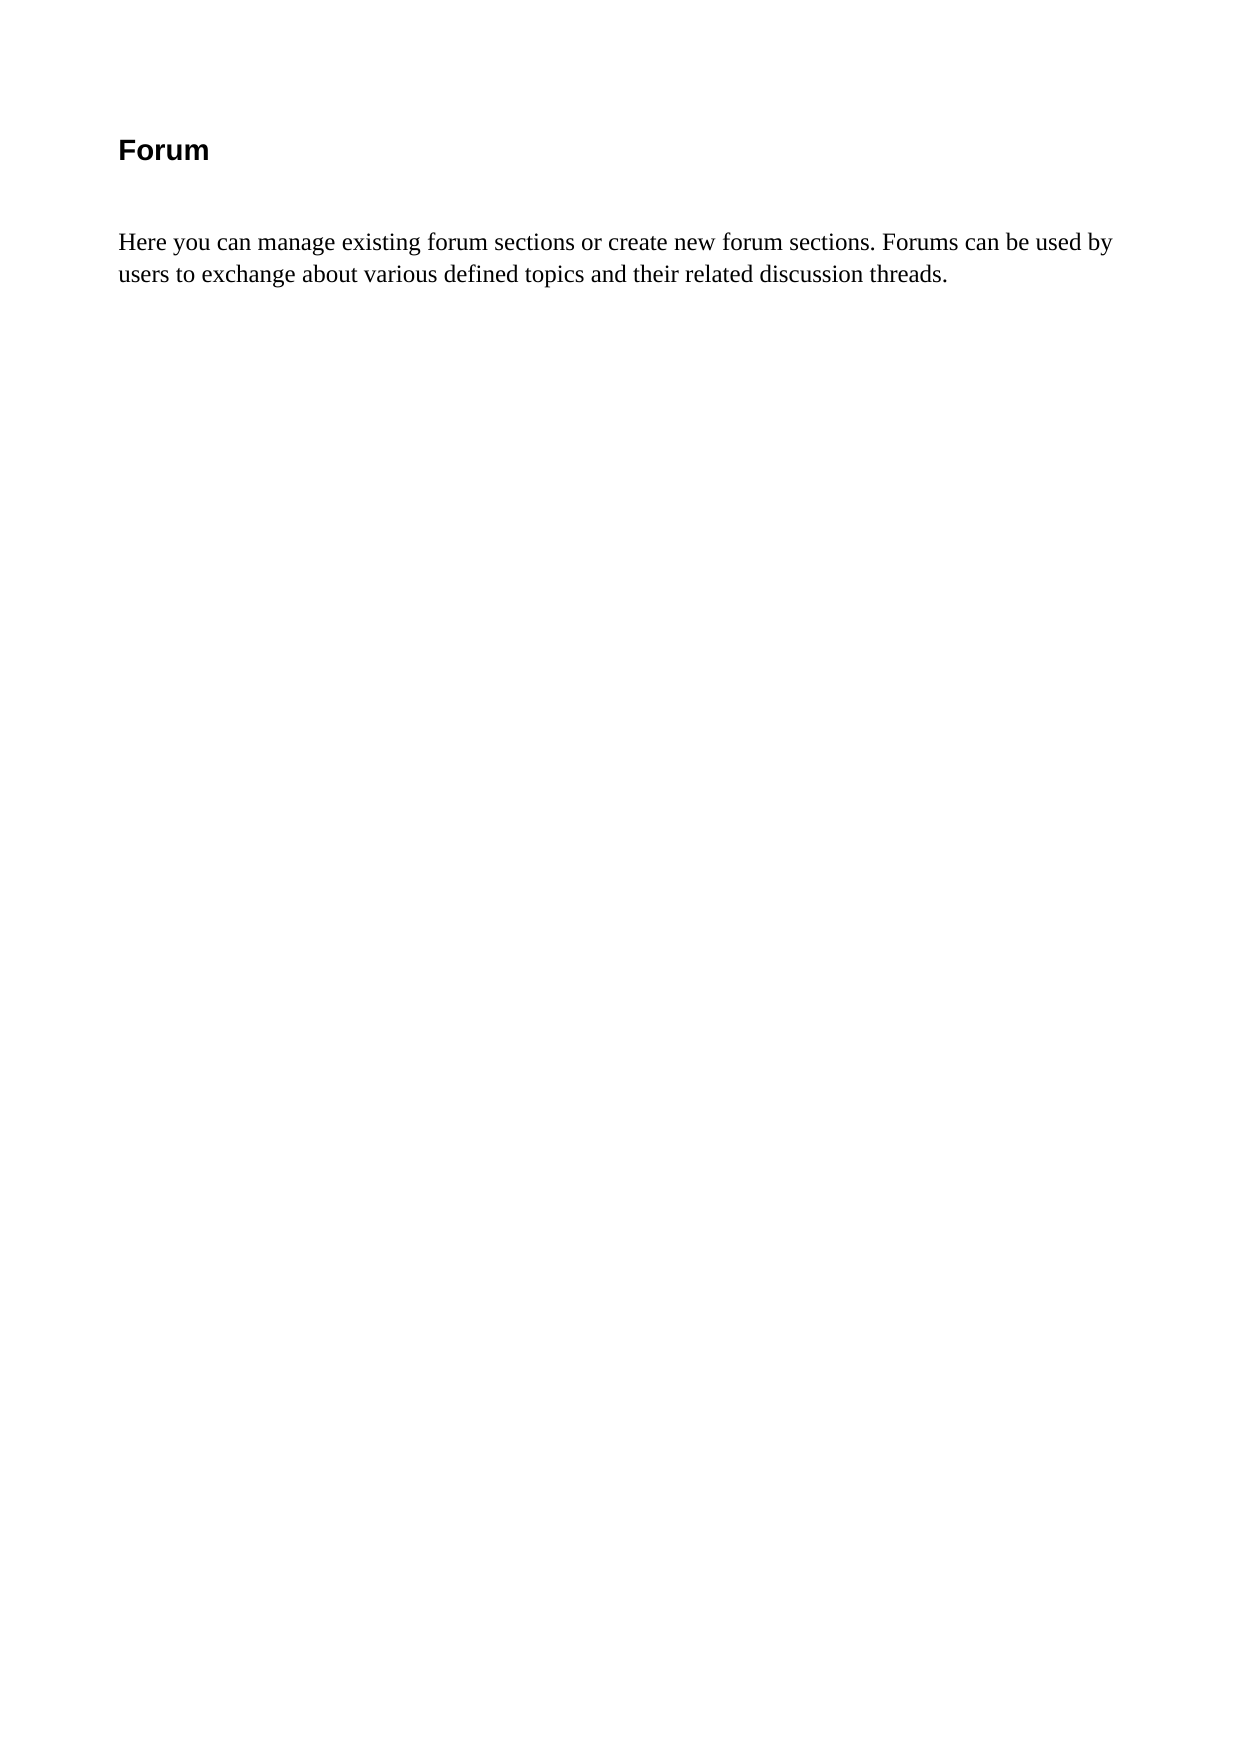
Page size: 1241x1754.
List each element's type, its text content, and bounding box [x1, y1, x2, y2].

subtitle Forum [118, 133, 1122, 166]
text Here you can manage existing forum sections or create new forum sections. Forums can be used by users to exchange about various defined topics and their related discussion threads. [118, 227, 1122, 288]
